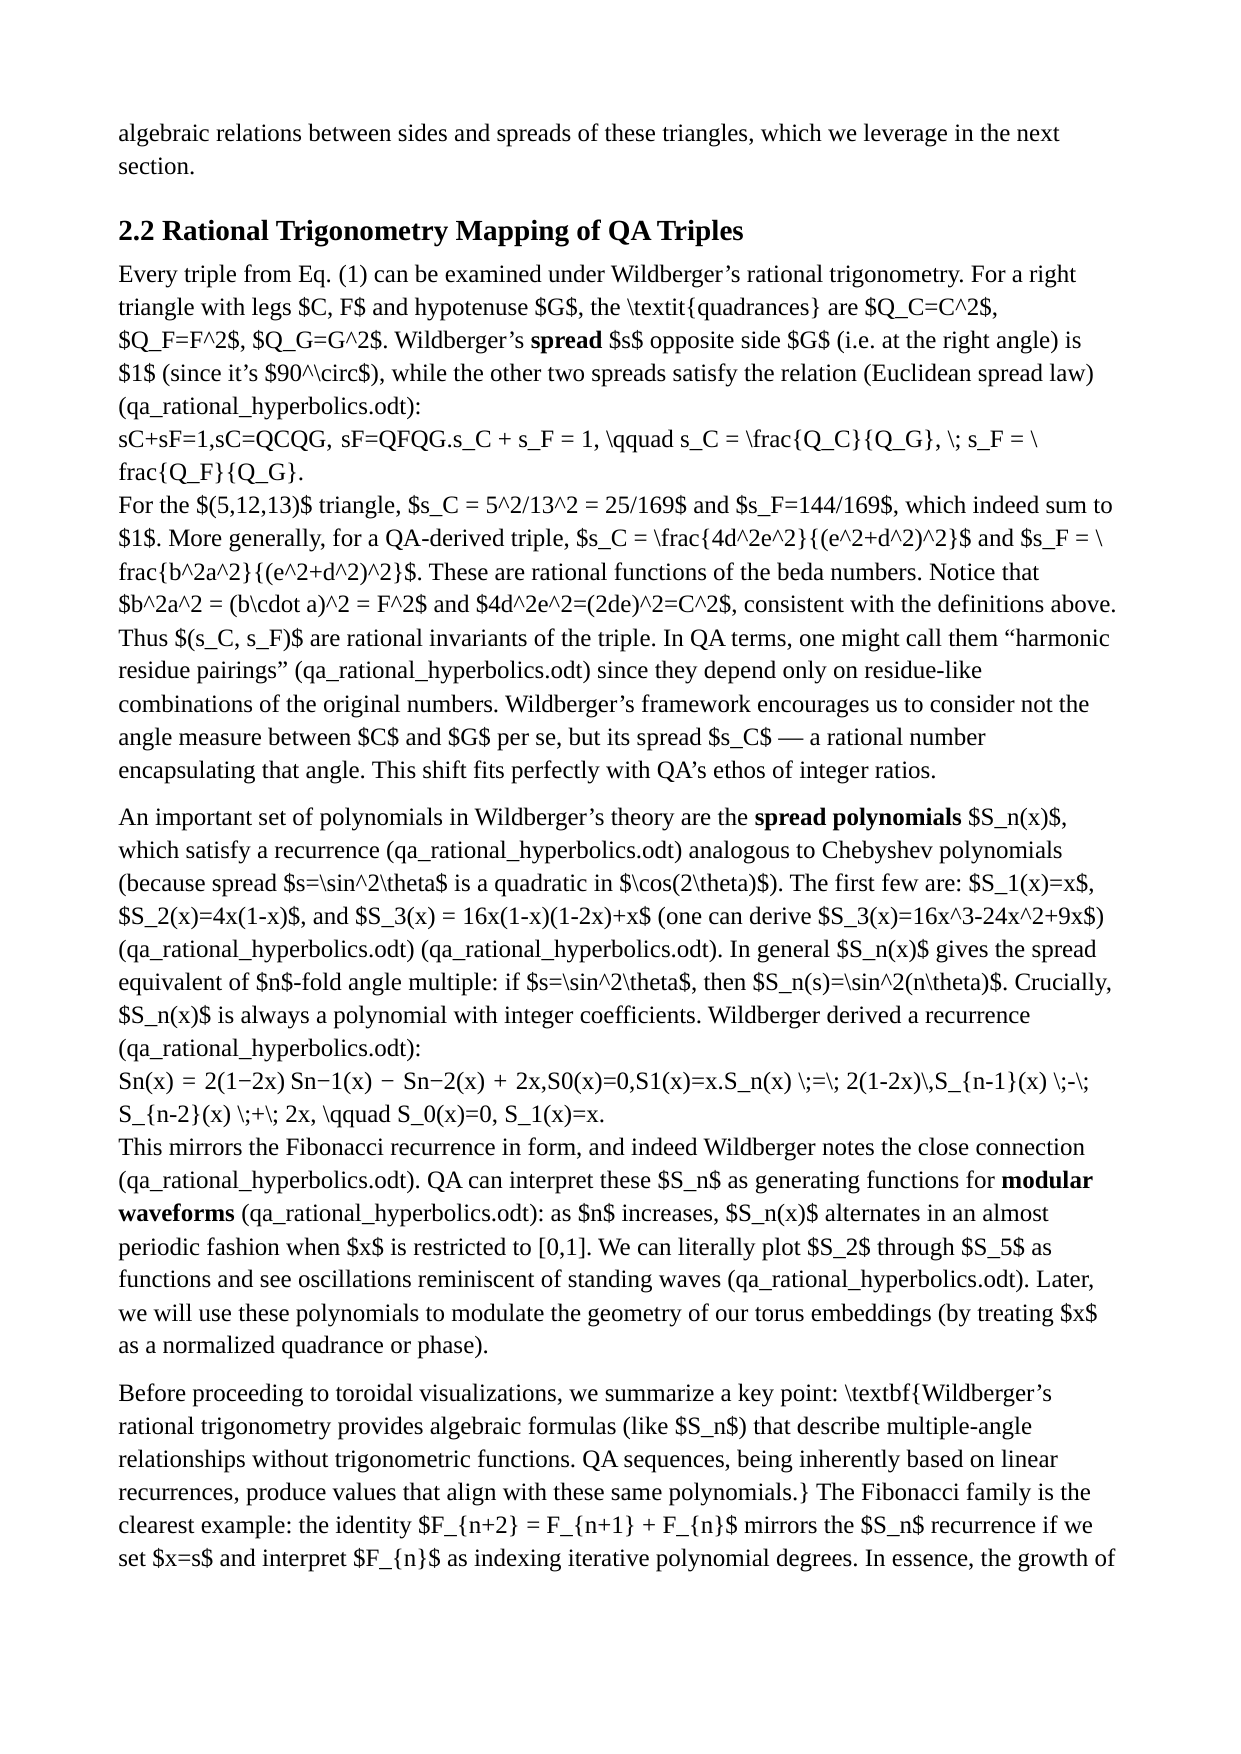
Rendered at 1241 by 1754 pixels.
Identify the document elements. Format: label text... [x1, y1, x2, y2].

text Before proceeding to toroidal visualizations, we summarize a key point: \textbf{Wildberger’s rational trigonometry provides algebraic formulas (like $S_n$) that describe multiple-angle relationships without trigonometric functions. QA sequences, being inherently based on linear recurrences, produce values that align with these same polynomials.} The Fibonacci family is the clearest example: the identity $F_{n+2} = F_{n+1} + F_{n}$ mirrors the $S_n$ recurrence if we set $x=s$ and interpret $F_{n}$ as indexing iterative polynomial degrees. In essence, the growth of [118, 1378, 1122, 1572]
subtitle 2.2 Rational Trigonometry Mapping of QA Triples [118, 213, 1122, 247]
text Every triple from Eq. (1) can be examined under Wildberger’s rational trigonometry. For a right triangle with legs $C, F$ and hypotenuse $G$, the \textit{quadrances} are $Q_C=C^2$, $Q_F=F^2$, $Q_G=G^2$. Wildberger’s spread $s$ opposite side $G$ (i.e. at the right angle) is $1$ (since it’s $90^\circ$), while the other two spreads satisfy the relation (Euclidean spread law) (qa_rational_hyperbolics.odt): sC+sF=1,sC=QCQG, sF=QFQG.s_C + s_F = 1, \qquad s_C = \frac{Q_C}{Q_G}, \; s_F = \frac{Q_F}{Q_G}. For the $(5,12,13)$ triangle, $s_C = 5^2/13^2 = 25/169$ and $s_F=144/169$, which indeed sum to $1$. More generally, for a QA-derived triple, $s_C = \frac{4d^2e^2}{(e^2+d^2)^2}$ and $s_F = \frac{b^2a^2}{(e^2+d^2)^2}$. These are rational functions of the beda numbers. Notice that $b^2a^2 = (b\cdot a)^2 = F^2$ and $4d^2e^2=(2de)^2=C^2$, consistent with the definitions above. Thus $(s_C, s_F)$ are rational invariants of the triple. In QA terms, one might call them “harmonic residue pairings” (qa_rational_hyperbolics.odt) since they depend only on residue-like combinations of the original numbers. Wildberger’s framework encourages us to consider not the angle measure between $C$ and $G$ per se, but its spread $s_C$ — a rational number encapsulating that angle. This shift fits perfectly with QA’s ethos of integer ratios. [118, 259, 1122, 783]
text algebraic relations between sides and spreads of these triangles, which we leverage in the next section. [118, 118, 1122, 180]
text An important set of polynomials in Wildberger’s theory are the spread polynomials $S_n(x)$, which satisfy a recurrence (qa_rational_hyperbolics.odt) analogous to Chebyshev polynomials (because spread $s=\sin^2\theta$ is a quadratic in $\cos(2\theta)$). The first few are: $S_1(x)=x$, $S_2(x)=4x(1-x)$, and $S_3(x) = 16x(1-x)(1-2x)+x$ (one can derive $S_3(x)=16x^3-24x^2+9x$) (qa_rational_hyperbolics.odt) (qa_rational_hyperbolics.odt). In general $S_n(x)$ gives the spread equivalent of $n$-fold angle multiple: if $s=\sin^2\theta$, then $S_n(s)=\sin^2(n\theta)$. Crucially, $S_n(x)$ is always a polynomial with integer coefficients. Wildberger derived a recurrence (qa_rational_hyperbolics.odt): Sn(x) = 2(1−2x) Sn−1(x) − Sn−2(x) + 2x,S0(x)=0,S1(x)=x.S_n(x) \;=\; 2(1-2x)\,S_{n-1}(x) \;-\; S_{n-2}(x) \;+\; 2x, \qquad S_0(x)=0, S_1(x)=x. This mirrors the Fibonacci recurrence in form, and indeed Wildberger notes the close connection (qa_rational_hyperbolics.odt). QA can interpret these $S_n$ as generating functions for modular waveforms (qa_rational_hyperbolics.odt): as $n$ increases, $S_n(x)$ alternates in an almost periodic fashion when $x$ is restricted to [0,1]. We can literally plot $S_2$ through $S_5$ as functions and see oscillations reminiscent of standing waves (qa_rational_hyperbolics.odt). Later, we will use these polynomials to modulate the geometry of our torus embeddings (by treating $x$ as a normalized quadrance or phase). [118, 802, 1122, 1359]
